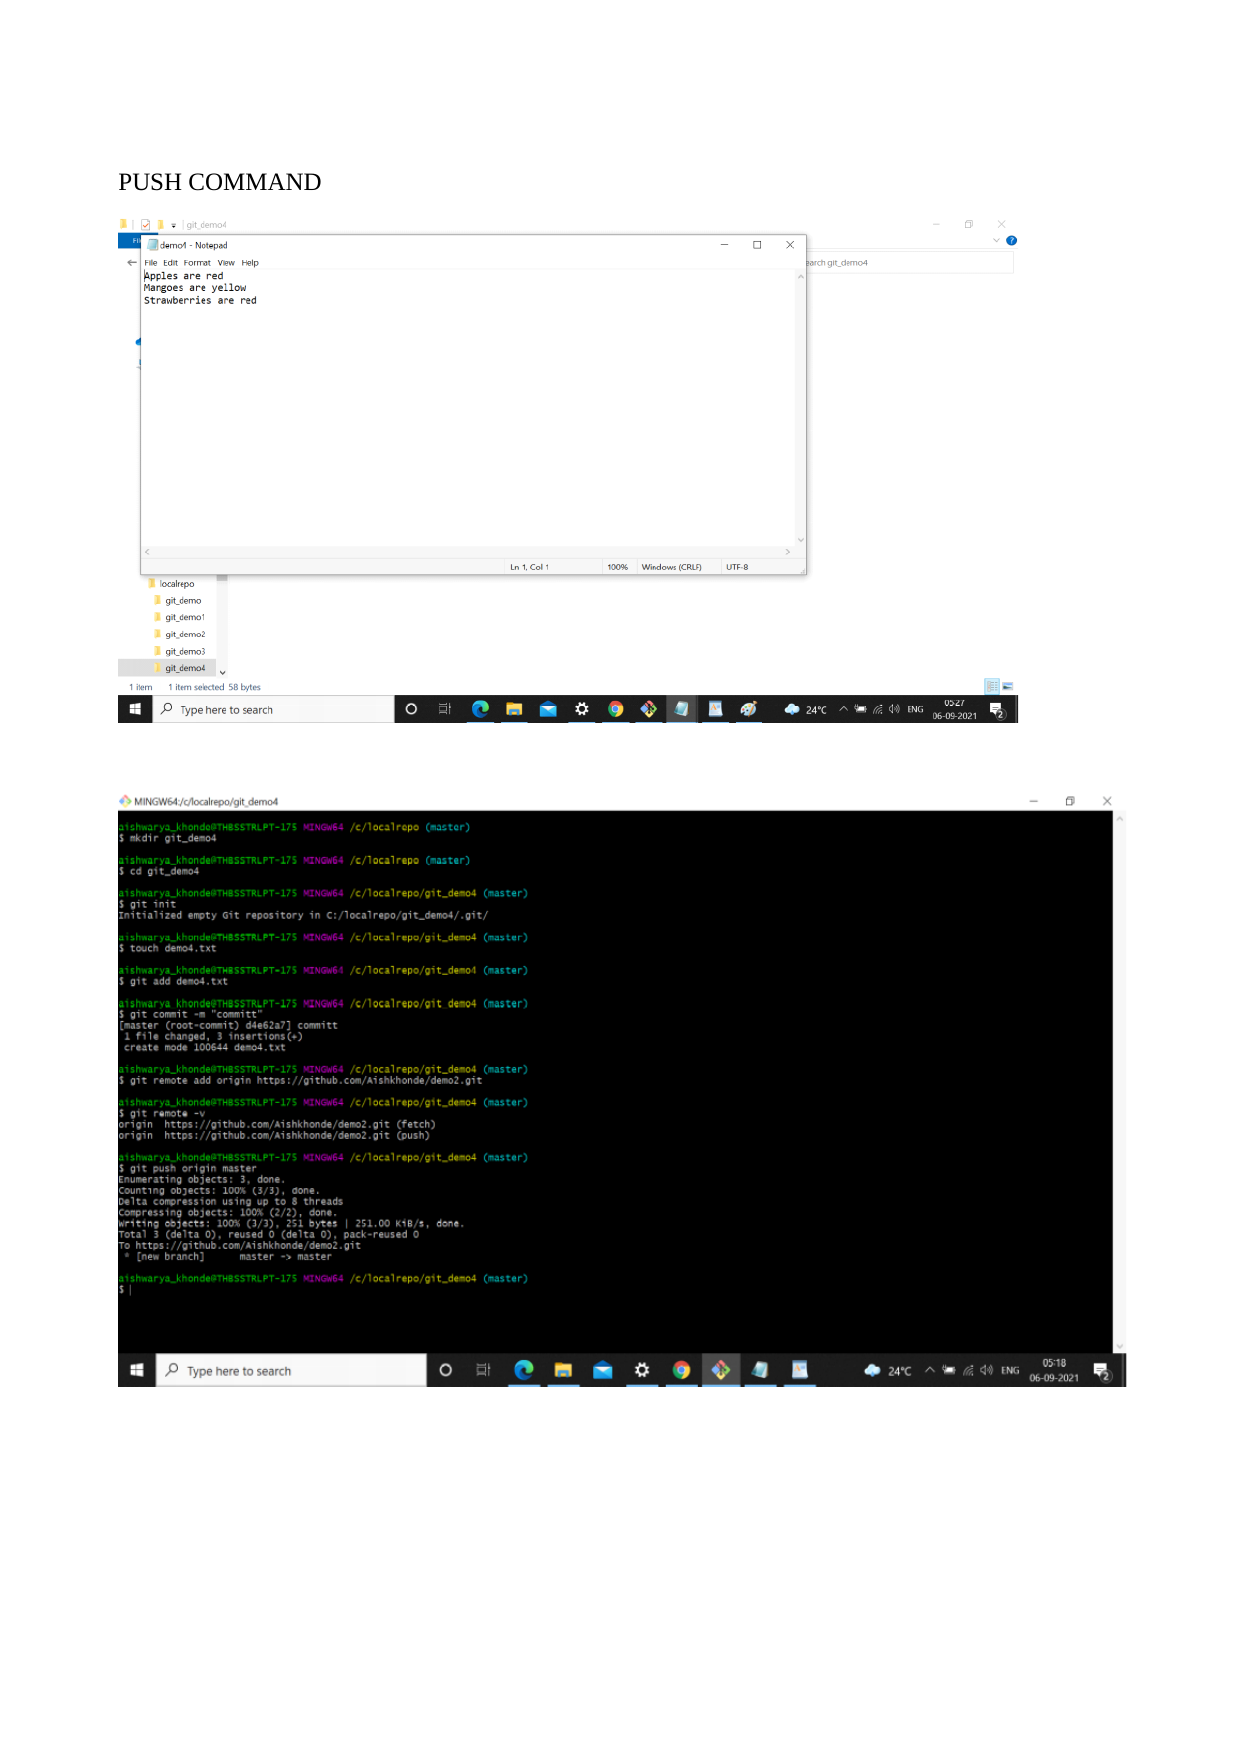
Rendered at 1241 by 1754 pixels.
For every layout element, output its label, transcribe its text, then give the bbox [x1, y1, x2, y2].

text PUSH COMMAND [118, 167, 1122, 196]
